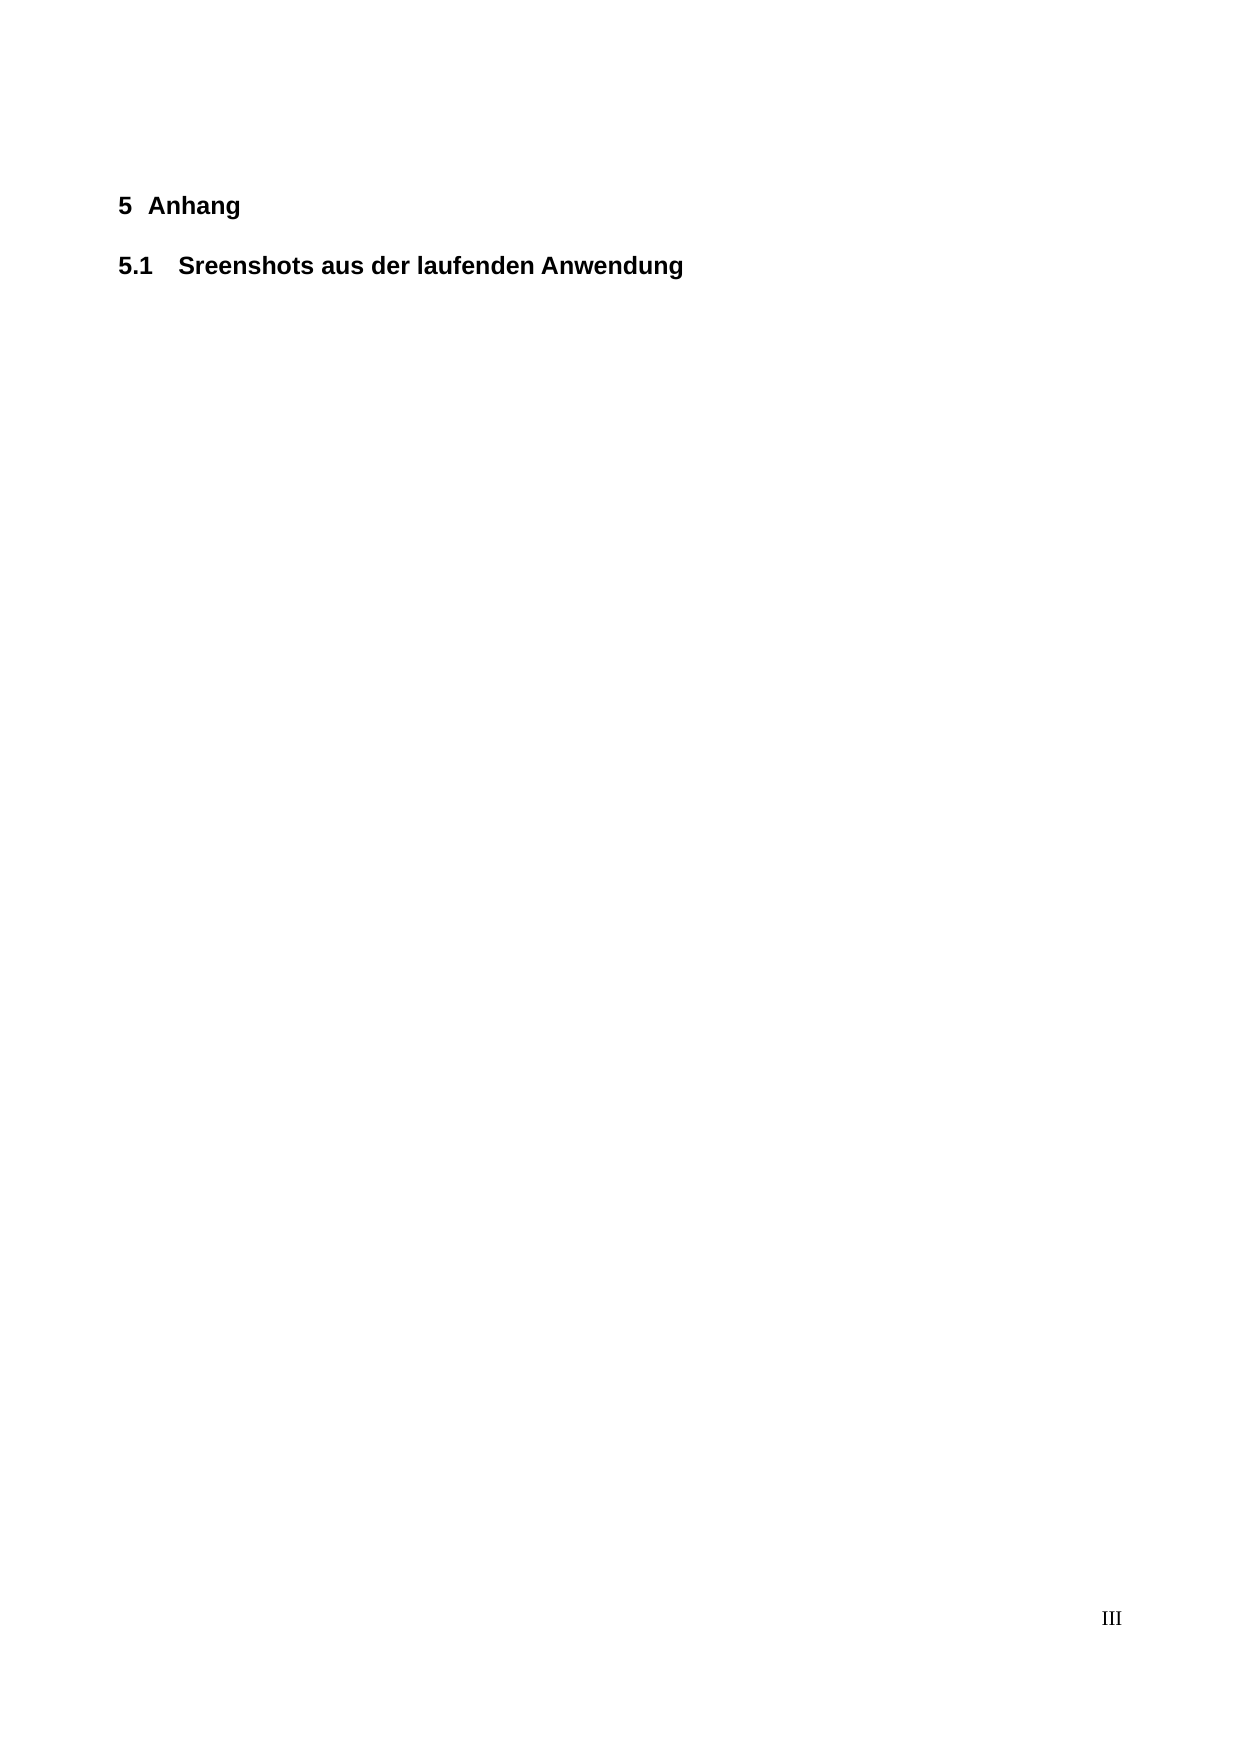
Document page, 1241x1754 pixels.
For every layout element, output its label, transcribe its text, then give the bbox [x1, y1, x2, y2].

subtitle Anhang [118, 192, 1122, 220]
subtitle Sreenshots aus der laufenden Anwendung [118, 251, 1122, 279]
